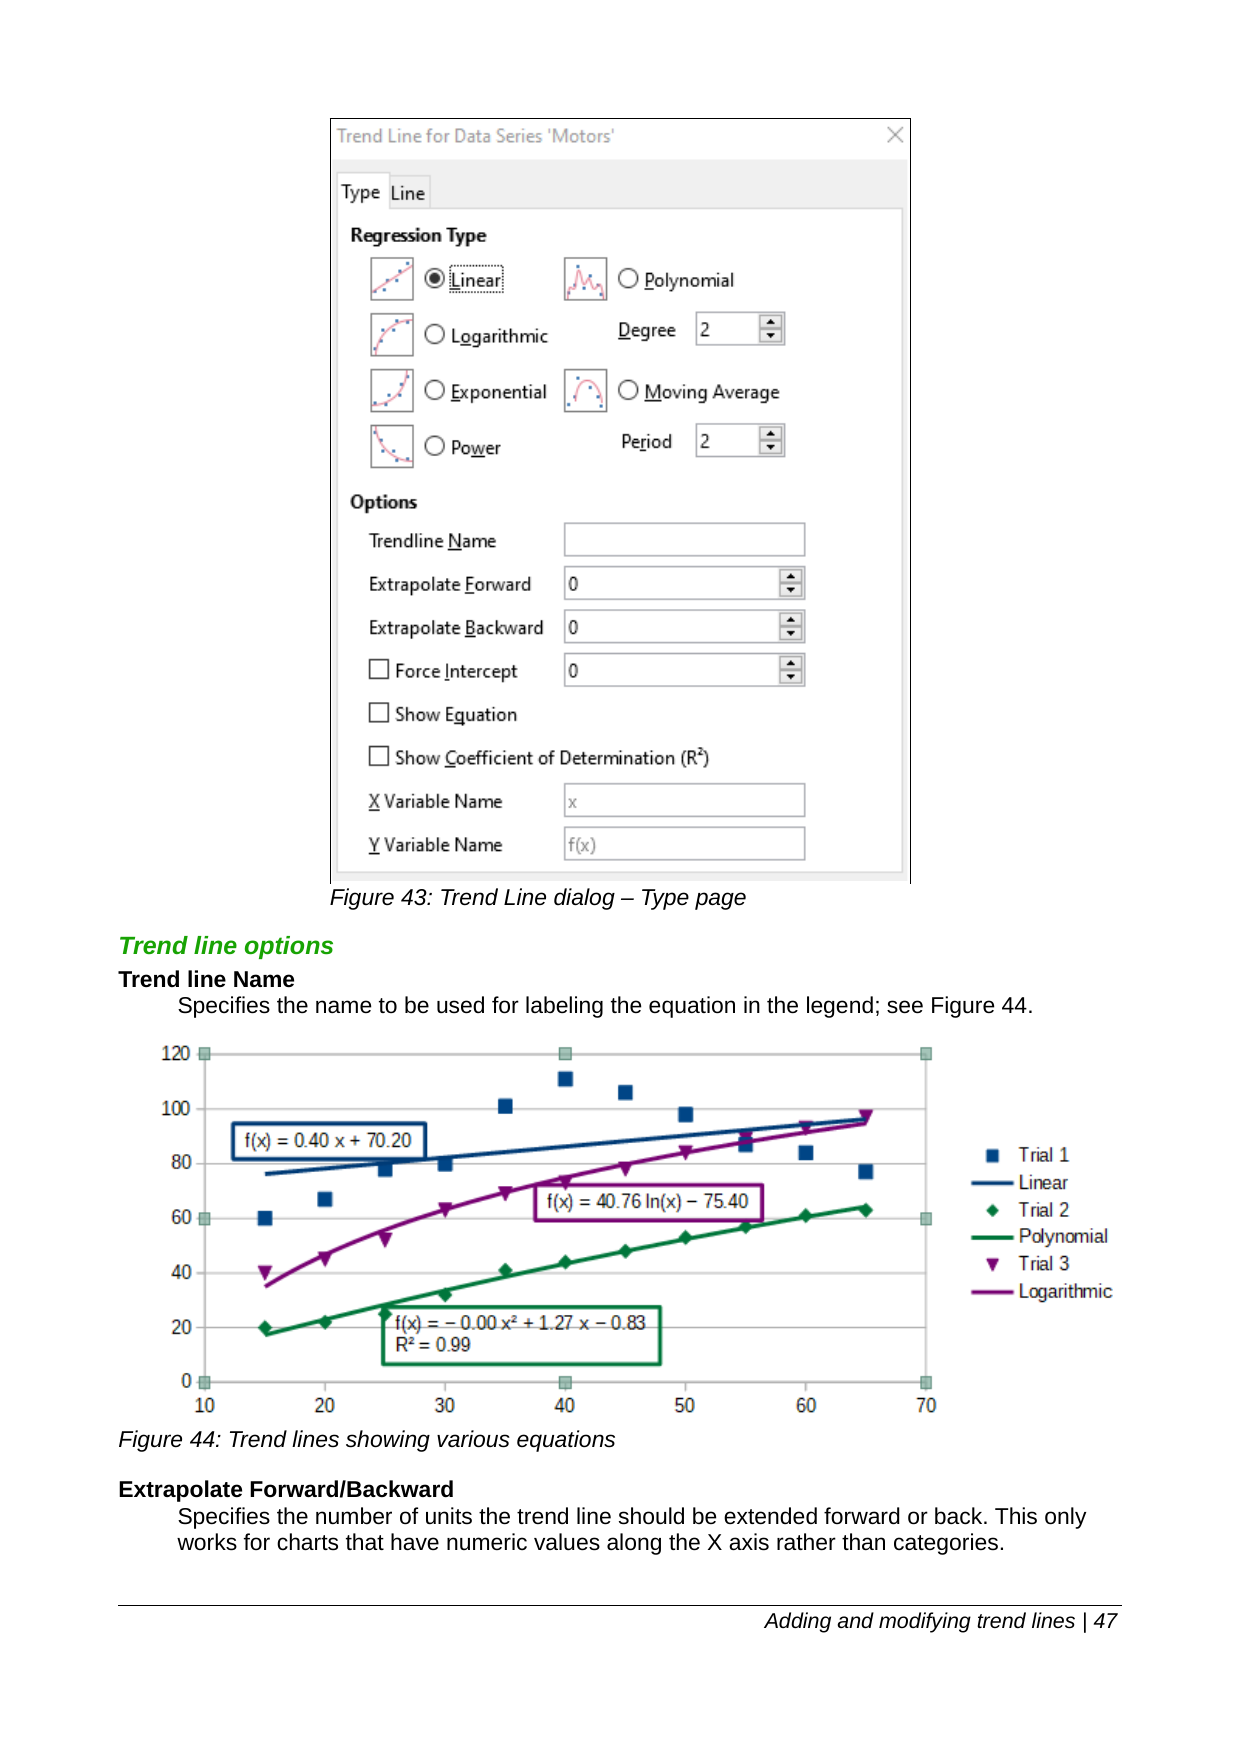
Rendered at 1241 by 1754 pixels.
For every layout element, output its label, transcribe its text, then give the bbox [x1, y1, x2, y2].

text Figure 44: Trend lines showing various equations [118, 1427, 1122, 1453]
text Extrapolate Forward/Backward [118, 1476, 1122, 1503]
subtitle Trend line options [118, 931, 1122, 959]
text Specifies the name to be used for labeling the equation in the legend; see Figure 44. [177, 992, 1122, 1018]
text Trend line Name [118, 966, 1122, 992]
picture [118, 1030, 1123, 1427]
text Figure 43: Trend Line dialog – Type page [329, 119, 911, 910]
text Specifies the number of units the trend line should be extended forward or back. This only works for charts that have numeric values along the X axis rather than categories. [177, 1503, 1122, 1556]
picture [332, 121, 908, 881]
